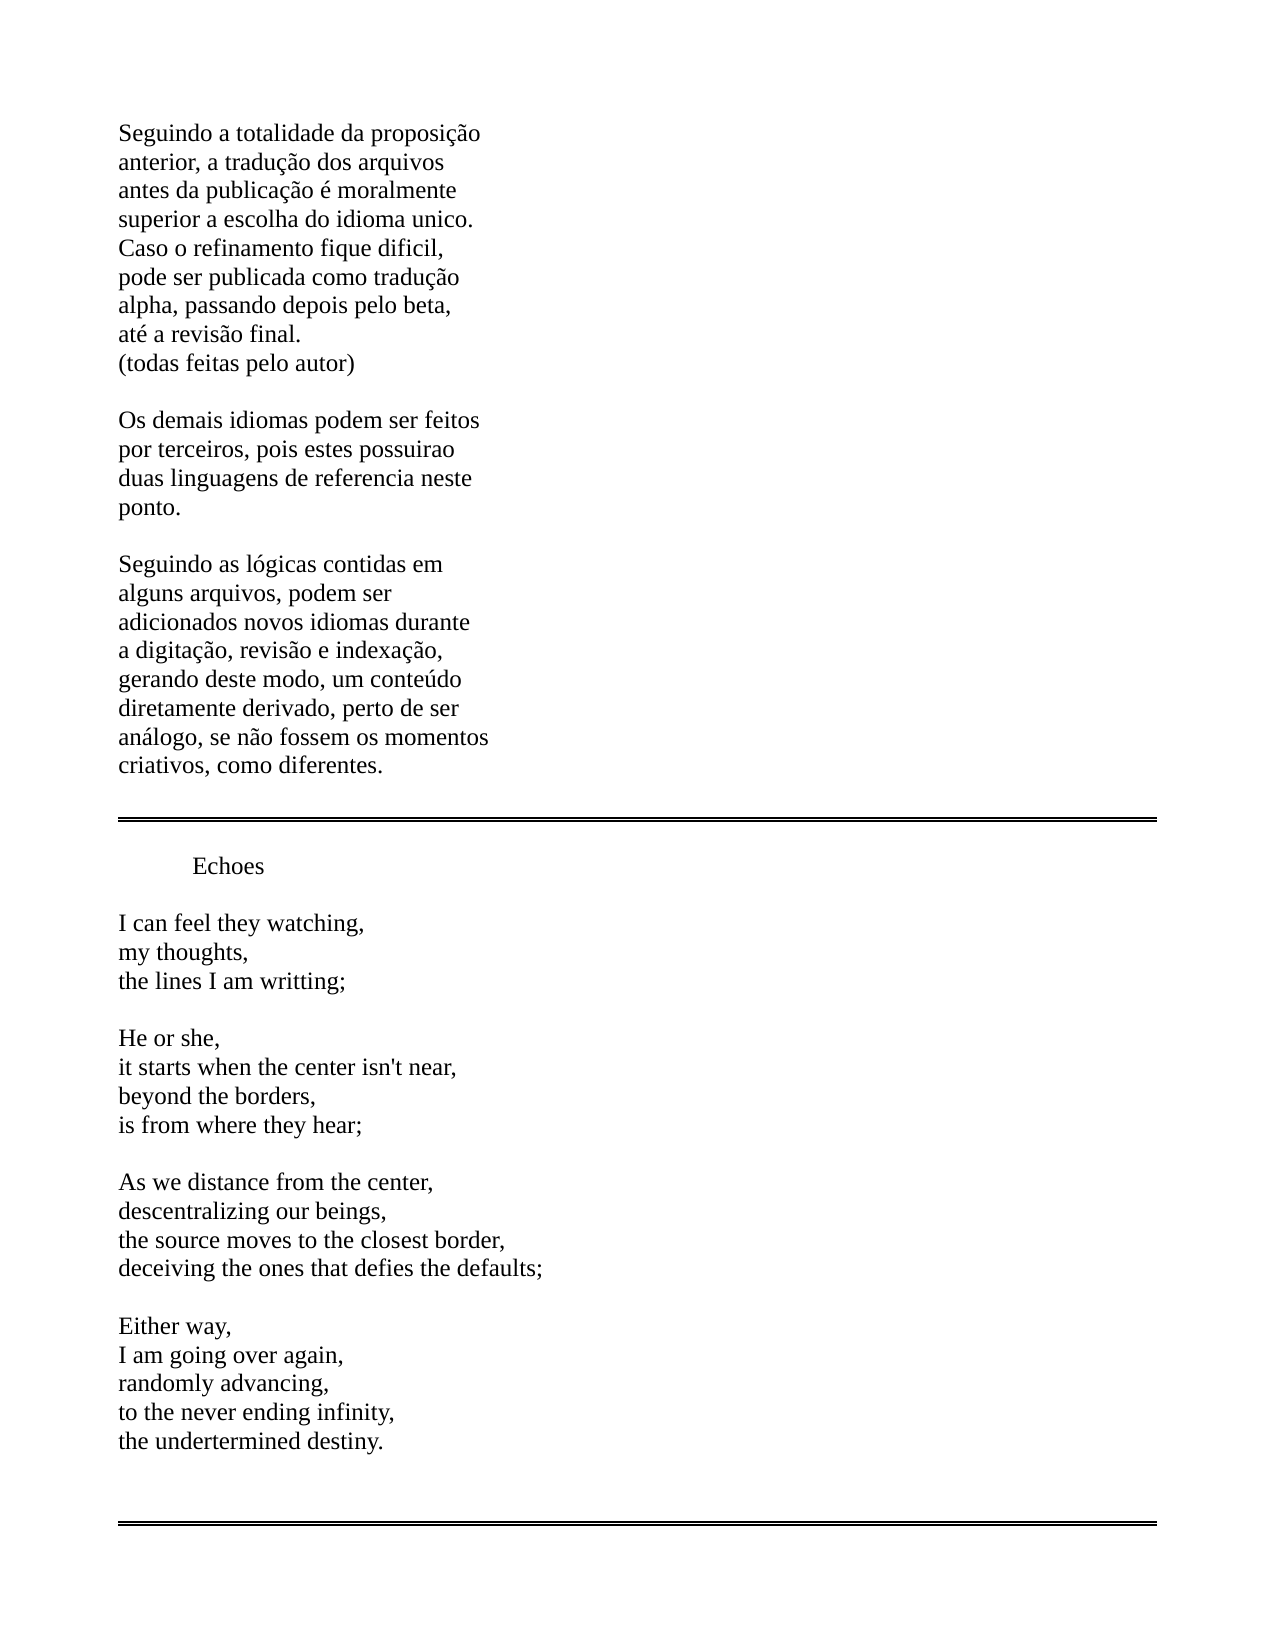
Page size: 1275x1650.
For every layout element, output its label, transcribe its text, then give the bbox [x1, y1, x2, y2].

text anterior, a tradução dos arquivos [118, 147, 1157, 176]
text diretamente derivado, perto de ser [118, 693, 1157, 722]
text Os demais idiomas podem ser feitos [118, 406, 1157, 434]
text Caso o refinamento fique dificil, [118, 233, 1157, 262]
text the lines I am writting; [118, 966, 1157, 995]
text Echoes [118, 851, 1157, 880]
text the source moves to the closest border, [118, 1225, 1157, 1253]
text Seguindo a totalidade da proposição [118, 118, 1157, 147]
text my thoughts, [118, 937, 1157, 966]
text I am going over again, [118, 1340, 1157, 1368]
text He or she, [118, 1023, 1157, 1052]
text alpha, passando depois pelo beta, [118, 291, 1157, 319]
text superior a escolha do idioma unico. [118, 204, 1157, 233]
text descentralizing our beings, [118, 1196, 1157, 1225]
text gerando deste modo, um conteúdo [118, 664, 1157, 693]
text alguns arquivos, podem ser [118, 578, 1157, 607]
text pode ser publicada como tradução [118, 262, 1157, 291]
text Either way, [118, 1311, 1157, 1340]
text is from where they hear; [118, 1110, 1157, 1138]
text Seguindo as lógicas contidas em [118, 549, 1157, 578]
text duas linguagens de referencia neste [118, 463, 1157, 492]
text adicionados novos idiomas durante [118, 607, 1157, 636]
text até a revisão final. [118, 319, 1157, 348]
text criativos, como diferentes. [118, 751, 1157, 779]
text (todas feitas pelo autor) [118, 348, 1157, 377]
text por terceiros, pois estes possuirao [118, 434, 1157, 463]
text deceiving the ones that defies the defaults; [118, 1253, 1157, 1282]
text it starts when the center isn't near, [118, 1052, 1157, 1081]
text randomly advancing, [118, 1368, 1157, 1397]
text the undertermined destiny. [118, 1426, 1157, 1455]
text antes da publicação é moralmente [118, 176, 1157, 204]
text ponto. [118, 492, 1157, 521]
text a digitação, revisão e indexação, [118, 636, 1157, 664]
text beyond the borders, [118, 1081, 1157, 1110]
text As we distance from the center, [118, 1167, 1157, 1196]
text to the never ending infinity, [118, 1397, 1157, 1426]
text I can feel they watching, [118, 908, 1157, 937]
text análogo, se não fossem os momentos [118, 722, 1157, 751]
